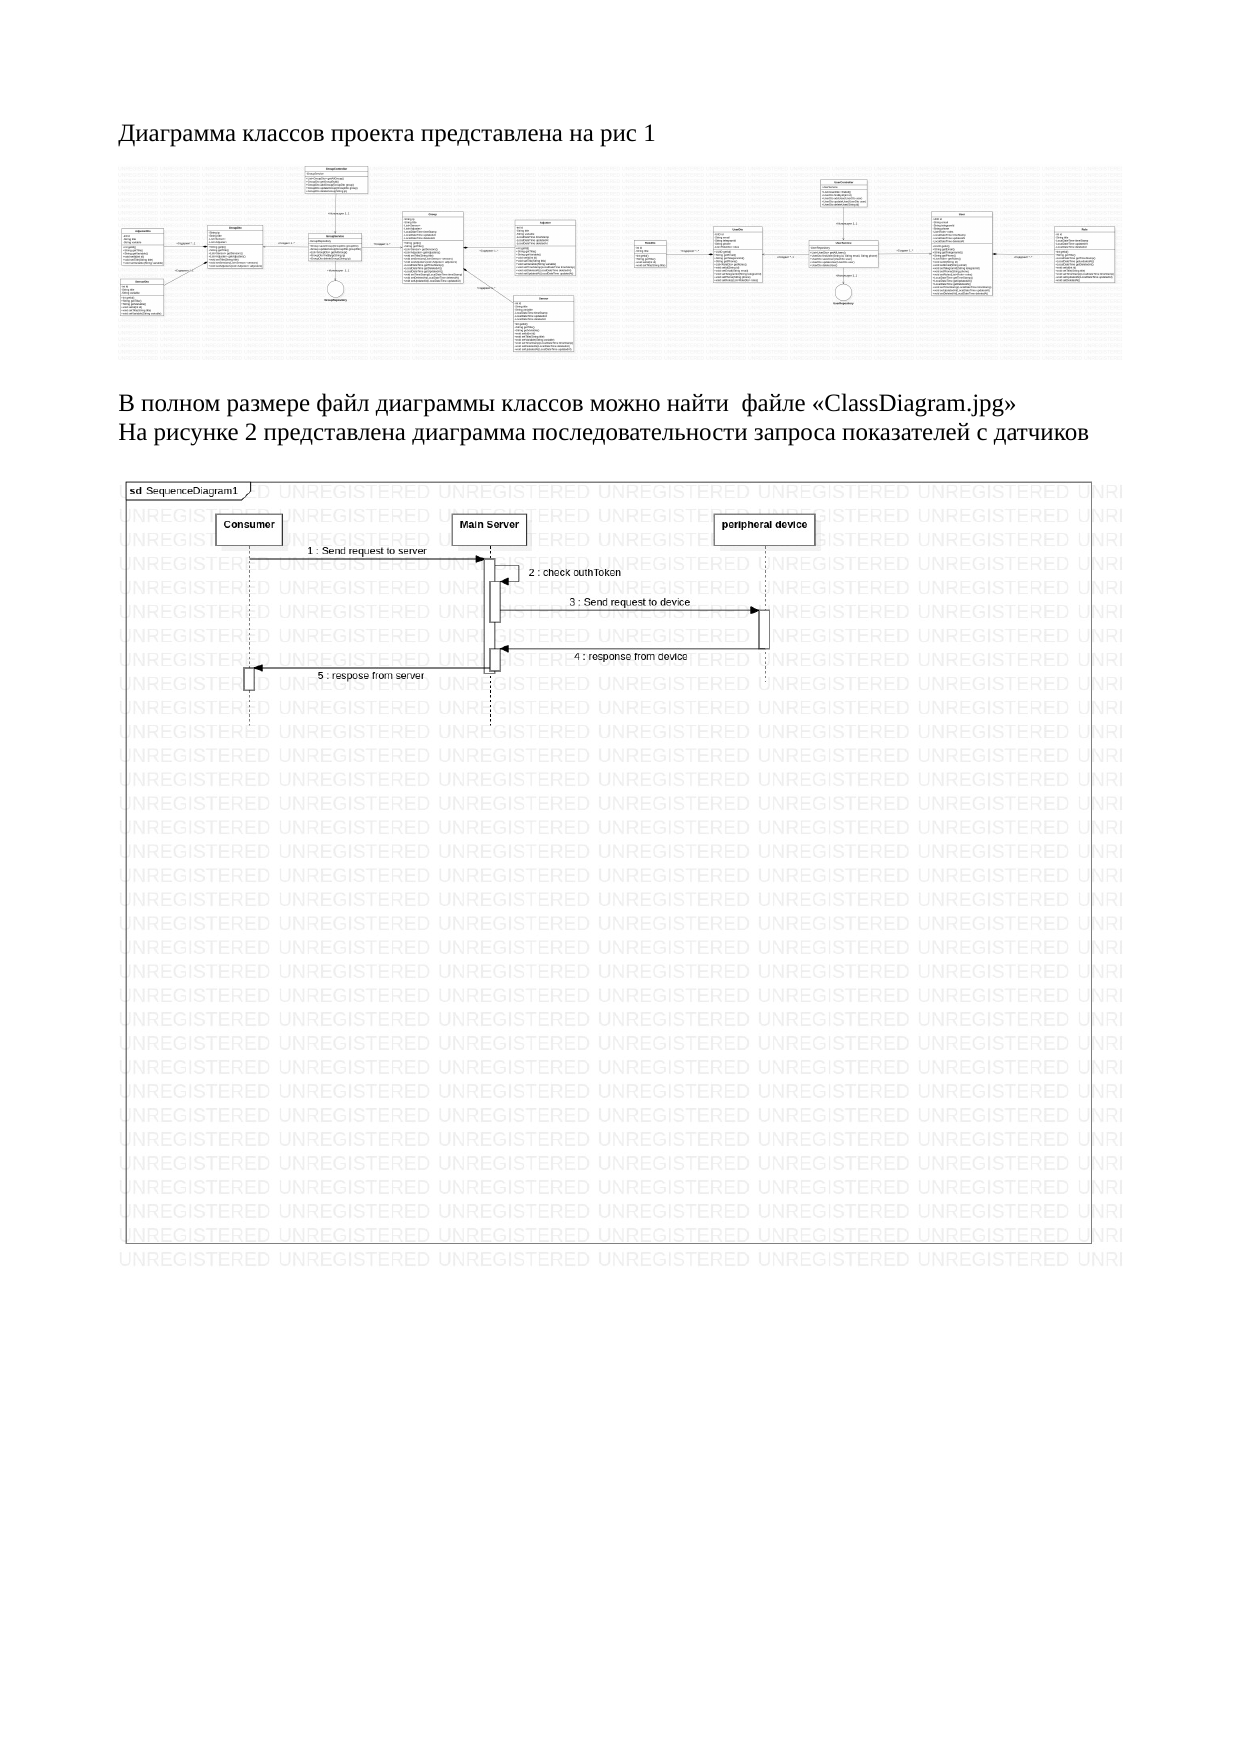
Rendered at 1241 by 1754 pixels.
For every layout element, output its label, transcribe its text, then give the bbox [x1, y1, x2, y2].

picture [118, 474, 1123, 1275]
text В полном размере файл диаграммы классов можно найти файле «ClassDiagram.jpg» [118, 388, 1122, 417]
text На рисунке 2 представлена диаграмма последовательности запроса показателей с датчиков [118, 417, 1122, 446]
picture [118, 164, 1123, 360]
text Диаграмма классов проекта представлена на рис 1 [118, 118, 1122, 147]
